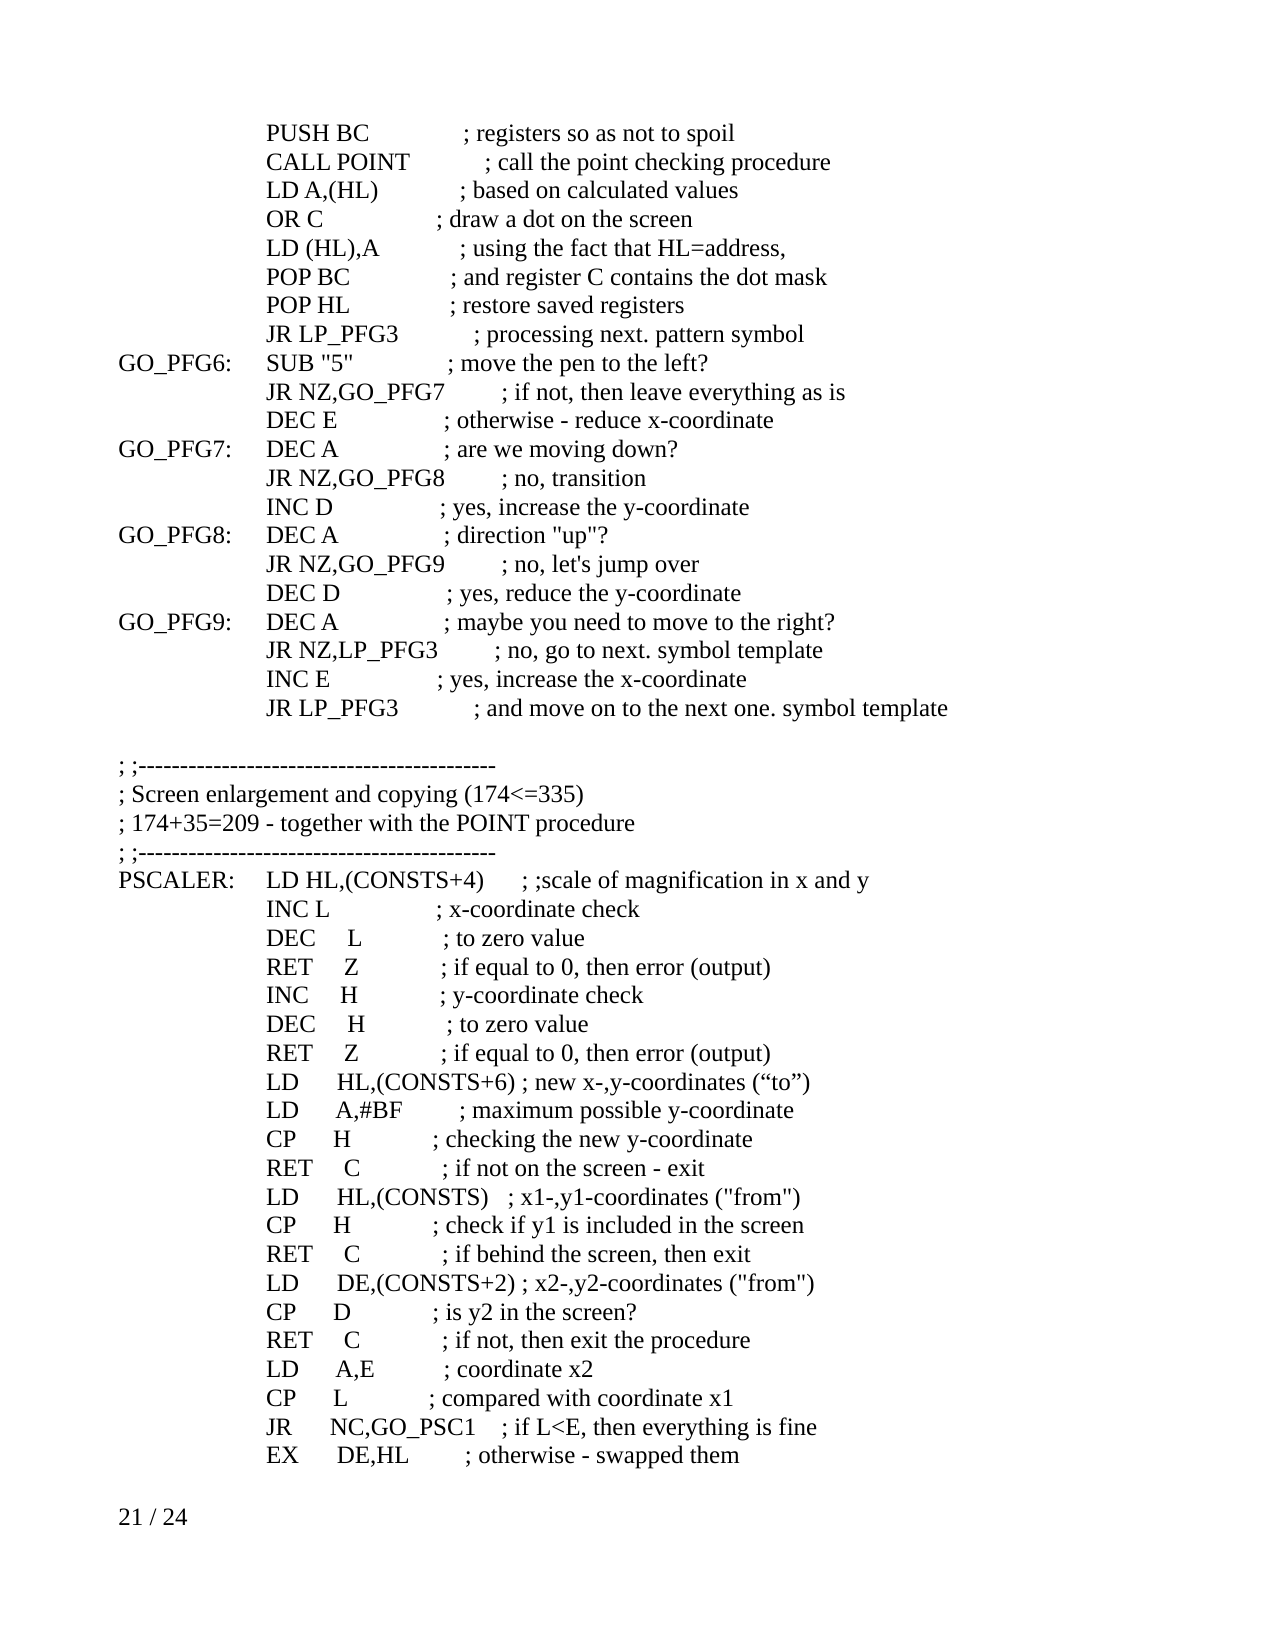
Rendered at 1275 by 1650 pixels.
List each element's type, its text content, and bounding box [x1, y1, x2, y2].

text JR NZ,GO_PFG9 ; no, let's jump over [118, 549, 1157, 578]
text LD DE,(CONSTS+2) ; x2-,y2-coordinates ("from") [118, 1268, 1157, 1297]
text CP D ; is y2 in the screen? [118, 1297, 1157, 1326]
text RET C ; if not on the screen - exit [118, 1153, 1157, 1182]
text CALL POINT ; call the point checking procedure [118, 147, 1157, 176]
text LD HL,(CONSTS+6) ; new x-,y-coordinates (“to”) [118, 1067, 1157, 1096]
text JR LP_PFG3 ; processing next. pattern symbol [118, 319, 1157, 348]
text LD A,(HL) ; based on calculated values [118, 176, 1157, 204]
text JR NZ,GO_PFG8 ; no, transition [118, 463, 1157, 492]
text LD (HL),A ; using the fact that HL=address, [118, 233, 1157, 262]
text ; 174+35=209 - together with the POINT procedure [118, 808, 1157, 837]
text JR NZ,LP_PFG3 ; no, go to next. symbol template [118, 636, 1157, 664]
text DEC L ; to zero value [118, 923, 1157, 952]
text POP HL ; restore saved registers [118, 291, 1157, 319]
text CP L ; compared with coordinate x1 [118, 1383, 1157, 1412]
text ; Screen enlargement and copying (174<=335) [118, 779, 1157, 808]
text INC L ; x-coordinate check [118, 894, 1157, 923]
text OR C ; draw a dot on the screen [118, 204, 1157, 233]
text DEC H ; to zero value [118, 1009, 1157, 1038]
text RET C ; if not, then exit the procedure [118, 1326, 1157, 1354]
text INC E ; yes, increase the x-coordinate [118, 664, 1157, 693]
text INC H ; y-coordinate check [118, 981, 1157, 1009]
text PSCALER: LD HL,(CONSTS+4) ; ;scale of magnification in x and y [118, 866, 1157, 894]
text JR NC,GO_PSC1 ; if L<E, then everything is fine [118, 1412, 1157, 1441]
text RET Z ; if equal to 0, then error (output) [118, 1038, 1157, 1067]
text CP H ; checking the new y-coordinate [118, 1124, 1157, 1153]
text EX DE,HL ; otherwise - swapped them [118, 1441, 1157, 1469]
text GO_PFG7: DEC A ; are we moving down? [118, 434, 1157, 463]
text RET Z ; if equal to 0, then error (output) [118, 952, 1157, 981]
text PUSH BC ; registers so as not to spoil [118, 118, 1157, 147]
text GO_PFG6: SUB "5" ; move the pen to the left? [118, 348, 1157, 377]
text CP H ; check if y1 is included in the screen [118, 1211, 1157, 1239]
text LD A,#BF ; maximum possible y-coordinate [118, 1096, 1157, 1124]
text JR LP_PFG3 ; and move on to the next one. symbol template [118, 693, 1157, 722]
text INC D ; yes, increase the y-coordinate [118, 492, 1157, 521]
text ; ;------------------------------------------- [118, 751, 1157, 779]
text DEC D ; yes, reduce the y-coordinate [118, 578, 1157, 607]
text POP BC ; and register C contains the dot mask [118, 262, 1157, 291]
text RET C ; if behind the screen, then exit [118, 1239, 1157, 1268]
text LD HL,(CONSTS) ; x1-,y1-coordinates ("from") [118, 1182, 1157, 1211]
text GO_PFG9: DEC A ; maybe you need to move to the right? [118, 607, 1157, 636]
text DEC E ; otherwise - reduce x-coordinate [118, 406, 1157, 434]
text JR NZ,GO_PFG7 ; if not, then leave everything as is [118, 377, 1157, 406]
text ; ;------------------------------------------- [118, 837, 1157, 866]
text LD A,E ; coordinate x2 [118, 1354, 1157, 1383]
text GO_PFG8: DEC A ; direction "up"? [118, 521, 1157, 549]
